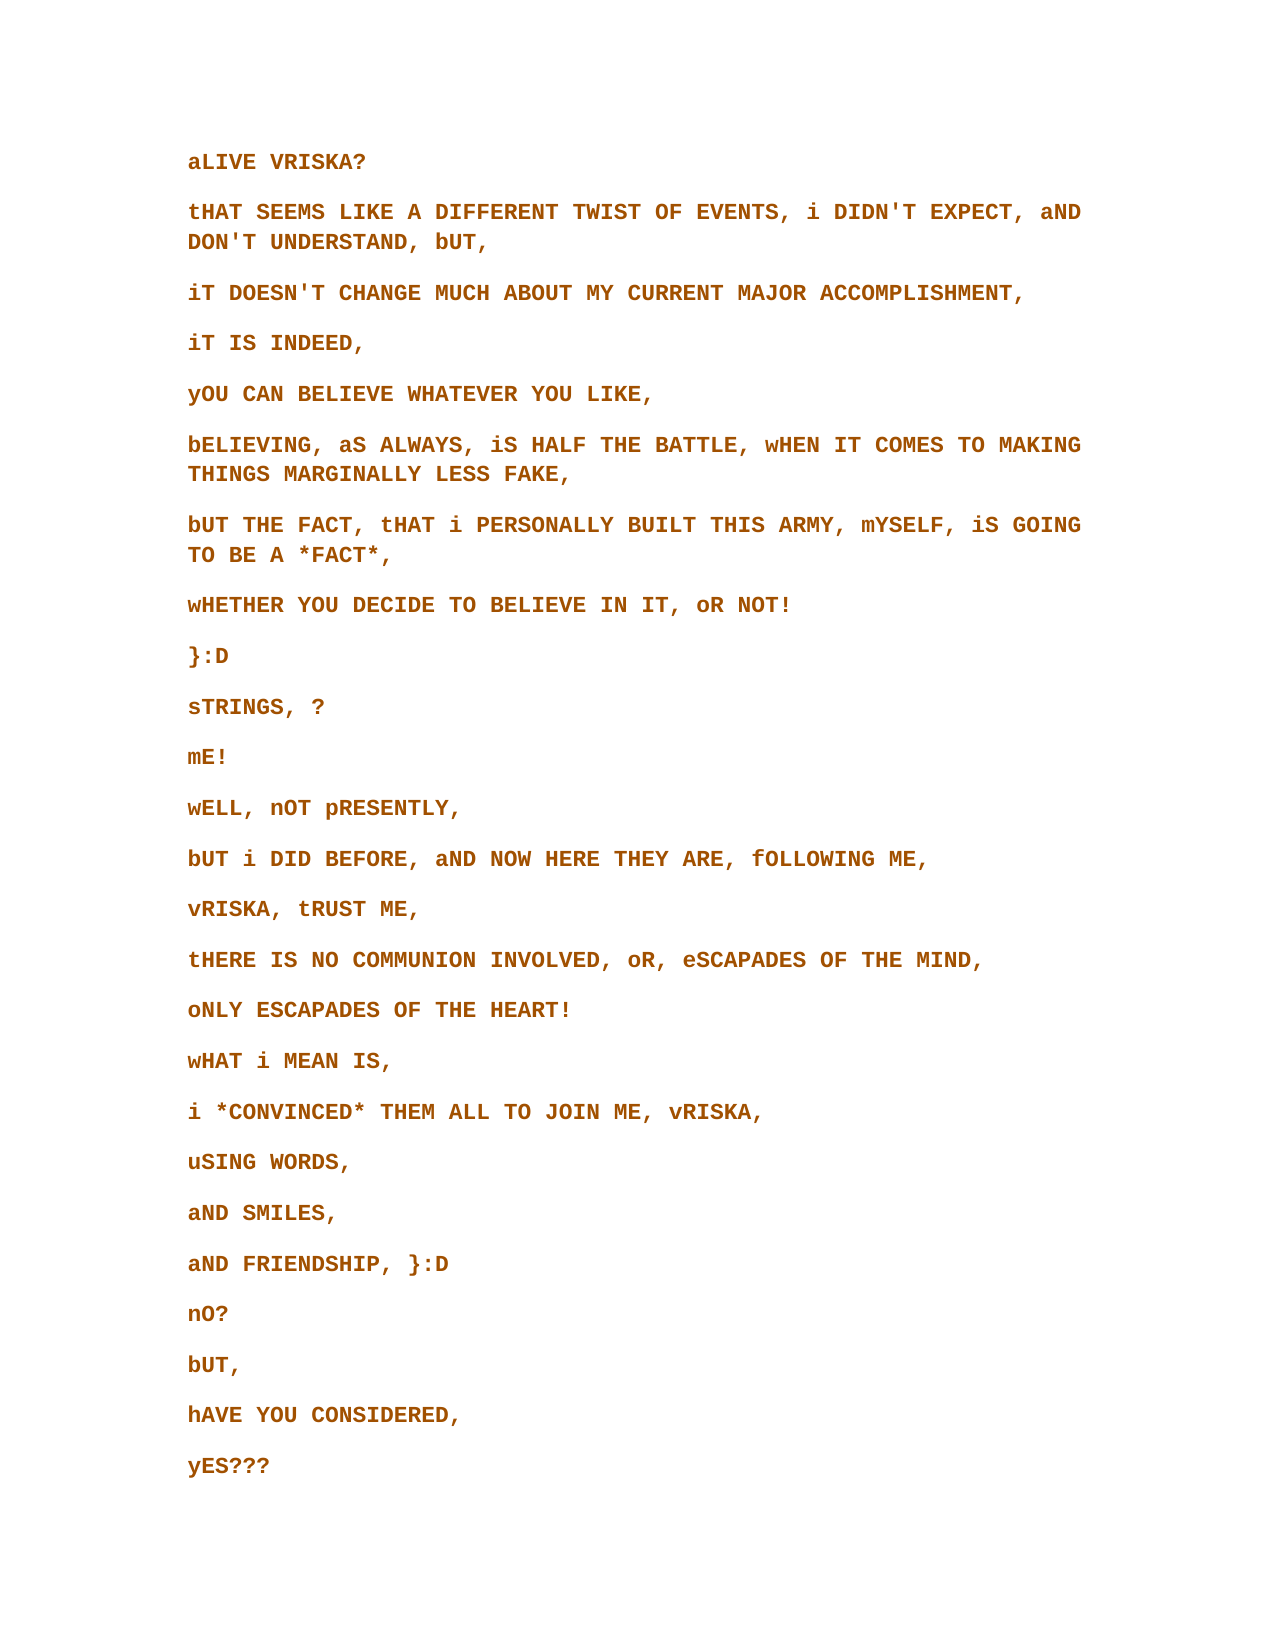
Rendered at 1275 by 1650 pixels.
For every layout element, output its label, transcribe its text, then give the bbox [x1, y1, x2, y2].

text aND SMILES, [187, 1201, 1087, 1227]
text yES??? [187, 1454, 1087, 1480]
text tHERE IS NO COMMUNION INVOLVED, oR, eSCAPADES OF THE MIND, [187, 948, 1087, 974]
text aLIVE VRISKA? [187, 150, 1087, 176]
text bUT THE FACT, tHAT i PERSONALLY BUILT THIS ARMY, mYSELF, iS GOING TO BE A *FACT*, [187, 513, 1087, 569]
text tHAT SEEMS LIKE A DIFFERENT TWIST OF EVENTS, i DIDN'T EXPECT, aND DON'T UNDERSTAND, bUT, [187, 201, 1087, 256]
text sTRINGS, ? [187, 695, 1087, 721]
text bELIEVING, aS ALWAYS, iS HALF THE BATTLE, wHEN IT COMES TO MAKING THINGS MARGINALLY LESS FAKE, [187, 433, 1087, 489]
text yOU CAN BELIEVE WHATEVER YOU LIKE, [187, 382, 1087, 408]
text iT DOESN'T CHANGE MUCH ABOUT MY CURRENT MAJOR ACCOMPLISHMENT, [187, 281, 1087, 307]
text hAVE YOU CONSIDERED, [187, 1404, 1087, 1430]
text iT IS INDEED, [187, 332, 1087, 358]
text wELL, nOT pRESENTLY, [187, 796, 1087, 822]
text wHAT i MEAN IS, [187, 1049, 1087, 1075]
text vRISKA, tRUST ME, [187, 897, 1087, 923]
text aND FRIENDSHIP, }:D [187, 1252, 1087, 1278]
text uSING WORDS, [187, 1151, 1087, 1177]
text i *CONVINCED* THEM ALL TO JOIN ME, vRISKA, [187, 1100, 1087, 1126]
text nO? [187, 1302, 1087, 1328]
text }:D [187, 644, 1087, 670]
text bUT, [187, 1353, 1087, 1379]
text bUT i DID BEFORE, aND NOW HERE THEY ARE, fOLLOWING ME, [187, 847, 1087, 873]
text oNLY ESCAPADES OF THE HEART! [187, 999, 1087, 1025]
text wHETHER YOU DECIDE TO BELIEVE IN IT, oR NOT! [187, 594, 1087, 620]
text mE! [187, 746, 1087, 772]
